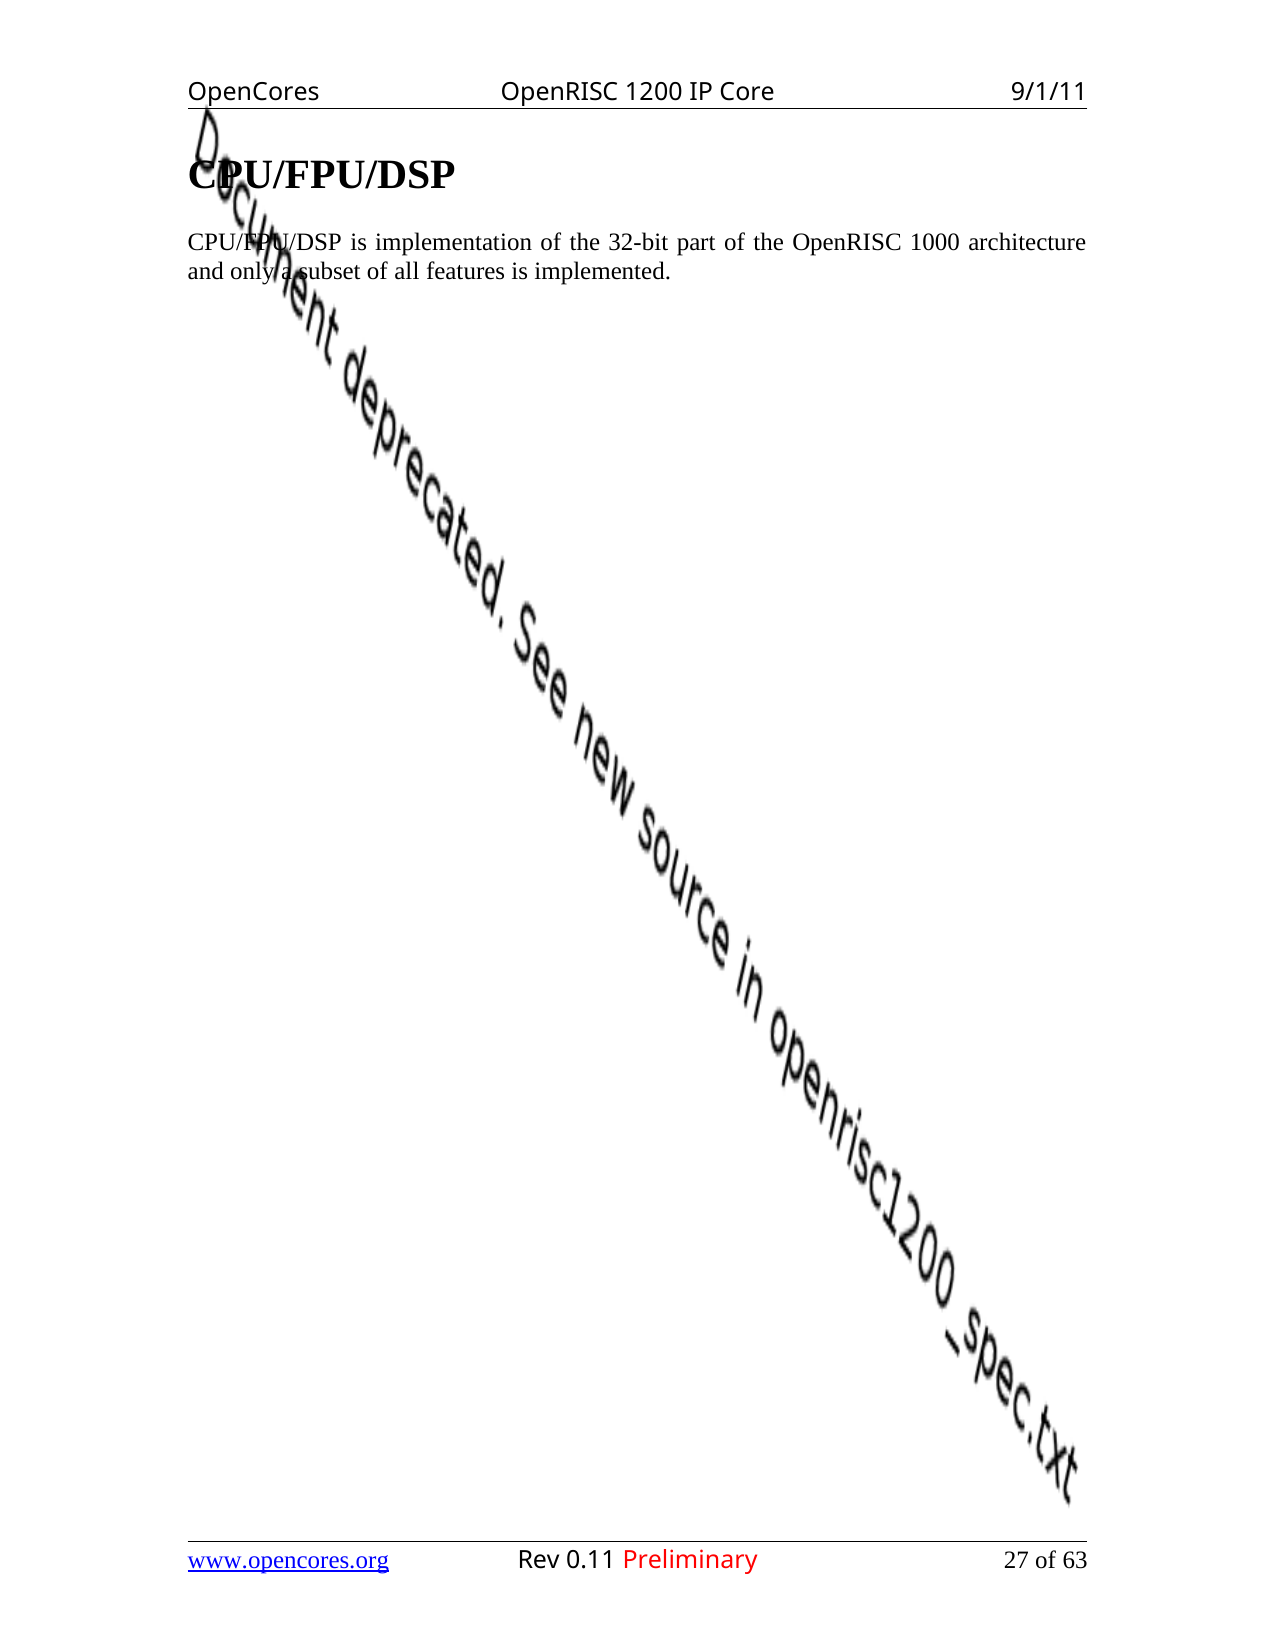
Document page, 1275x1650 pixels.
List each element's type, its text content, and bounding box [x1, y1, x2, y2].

picture [187, 73, 1088, 1576]
text CPU/FPU/DSP is implementation of the 32-bit part of the OpenRISC 1000 architecture and only a subset of all features is implemented. [187, 227, 1087, 285]
subtitle CPU/FPU/DSP [187, 150, 1087, 198]
picture [264, 1558, 269, 1567]
